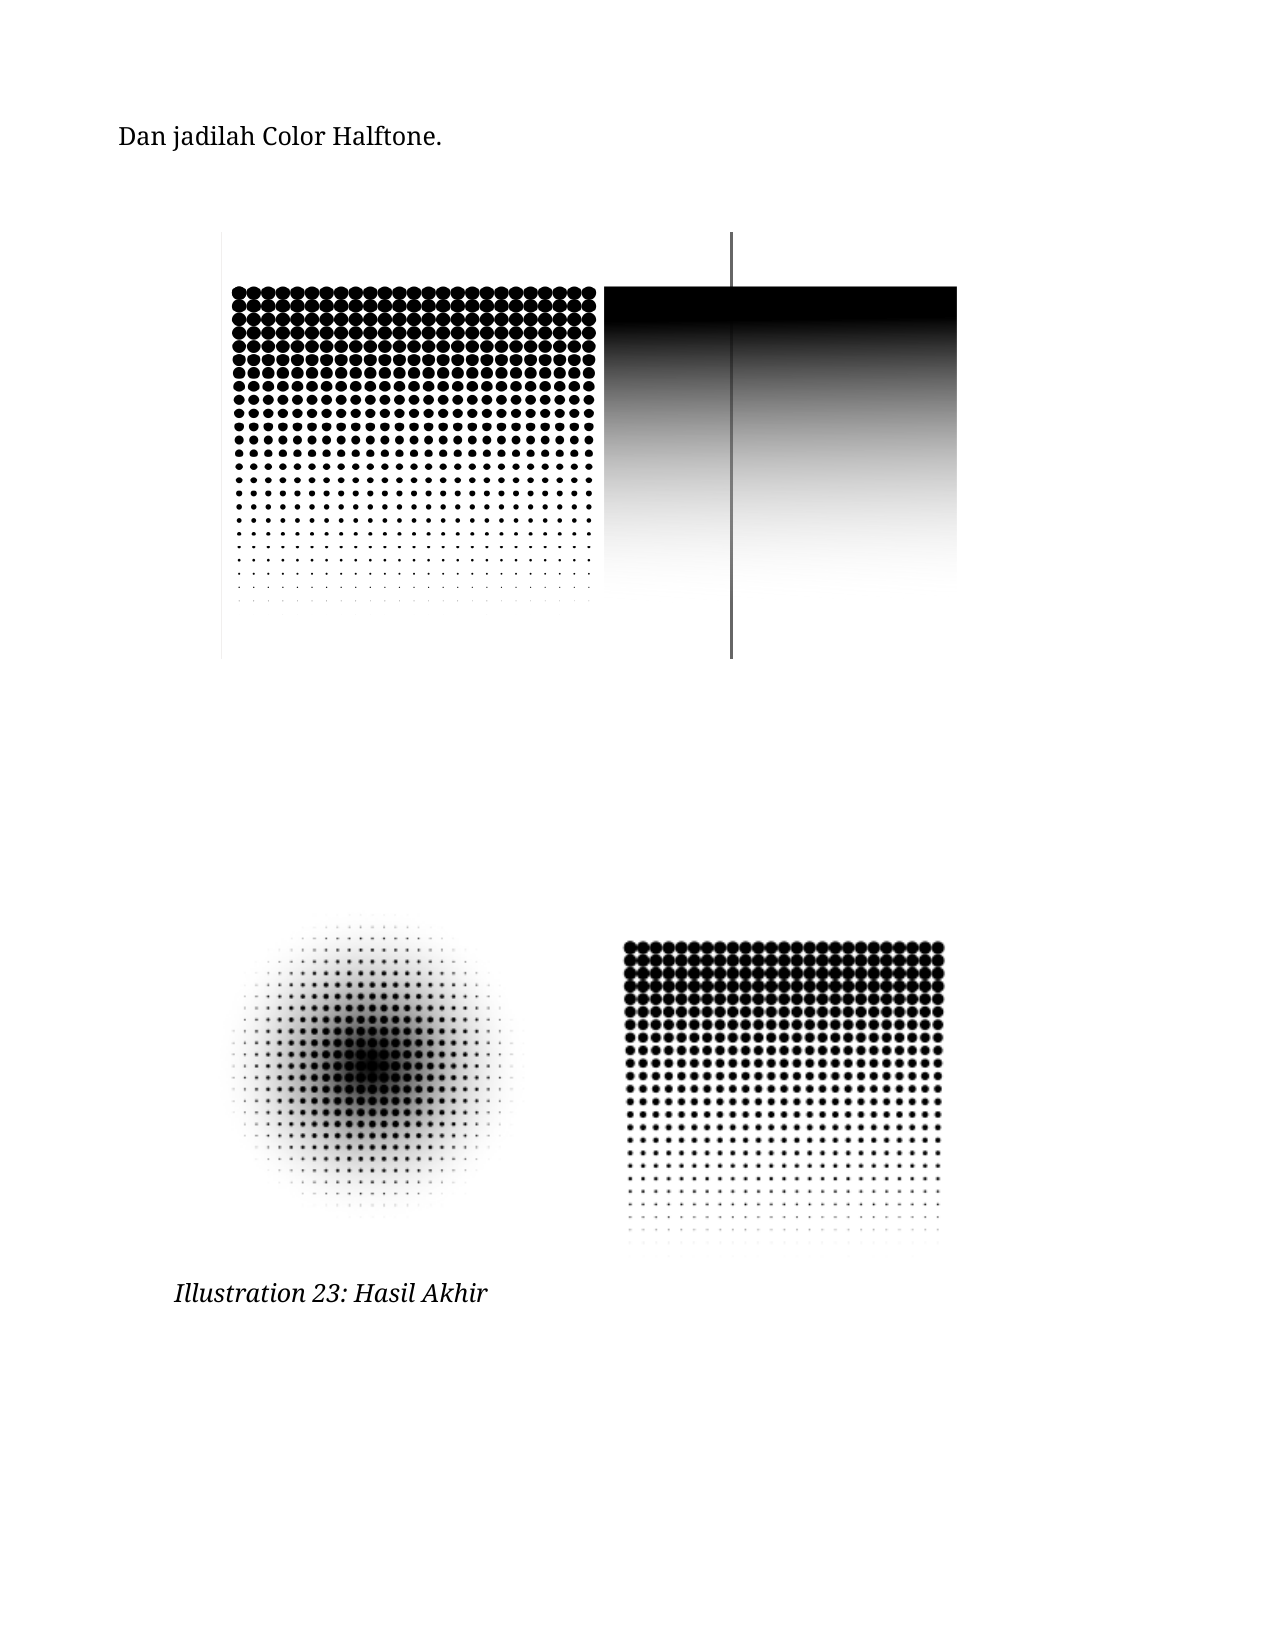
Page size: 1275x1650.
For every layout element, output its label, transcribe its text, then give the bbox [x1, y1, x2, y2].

picture [174, 844, 967, 1276]
text Dan jadilah Color Halftone. [118, 118, 1157, 152]
text Illustration 23: Hasil Akhir [174, 1276, 966, 1310]
picture [221, 232, 973, 659]
